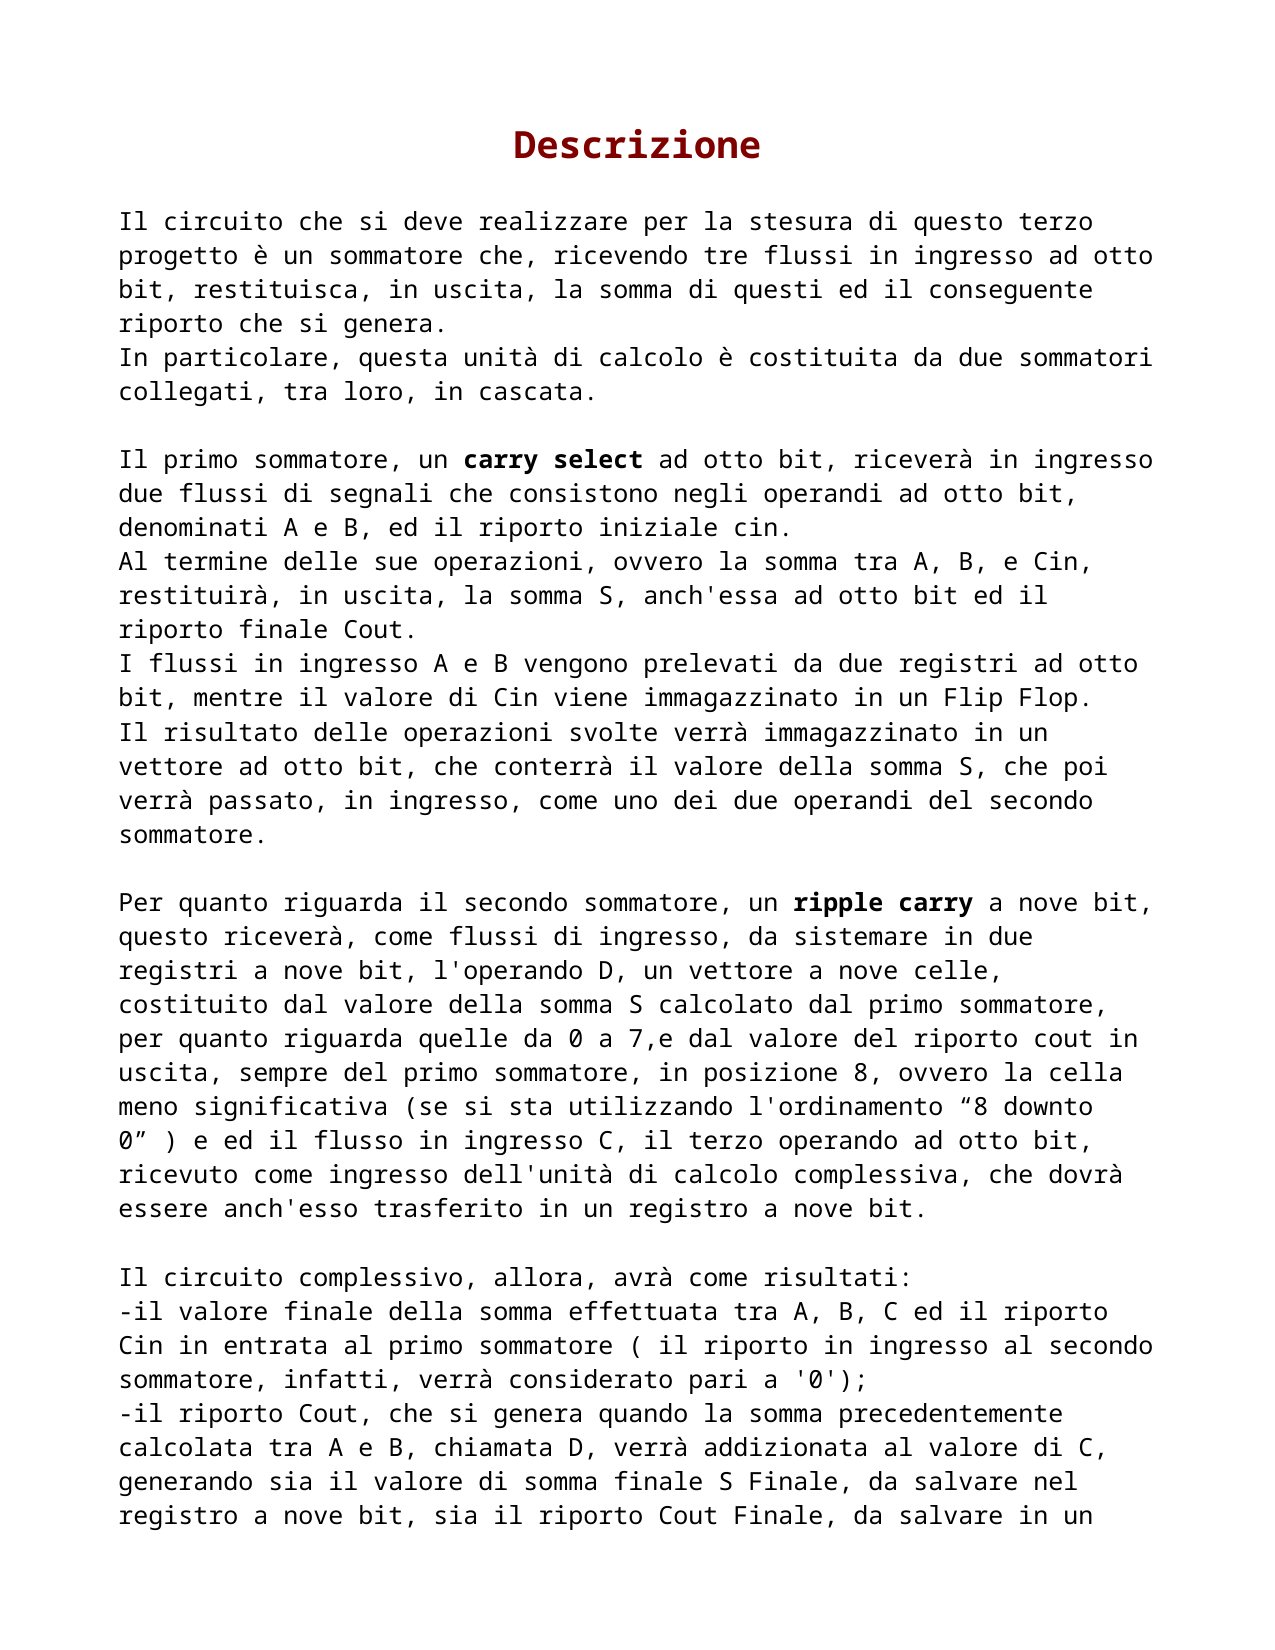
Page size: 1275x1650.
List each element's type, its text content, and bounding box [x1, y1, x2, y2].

text Il circuito che si deve realizzare per la stesura di questo terzo progetto è un sommatore che, ricevendo tre flussi in ingresso ad otto bit, restituisca, in uscita, la somma di questi ed il conseguente riporto che si genera. [118, 203, 1157, 339]
text Il risultato delle operazioni svolte verrà immagazzinato in un vettore ad otto bit, che conterrà il valore della somma S, che poi verrà passato, in ingresso, come uno dei due operandi del secondo sommatore. [118, 714, 1157, 850]
text I flussi in ingresso A e B vengono prelevati da due registri ad otto bit, mentre il valore di Cin viene immagazzinato in un Flip Flop. [118, 646, 1157, 714]
text Il circuito complessivo, allora, avrà come risultati: [118, 1259, 1157, 1293]
text Al termine delle sue operazioni, ovvero la somma tra A, B, e Cin, restituirà, in uscita, la somma S, anch'essa ad otto bit ed il riporto finale Cout. [118, 544, 1157, 646]
text -il riporto Cout, che si genera quando la somma precedentemente calcolata tra A e B, chiamata D, verrà addizionata al valore di C, generando sia il valore di somma finale S Finale, da salvare nel registro a nove bit, sia il riporto Cout Finale, da salvare in un [118, 1395, 1157, 1532]
text In particolare, questa unità di calcolo è costituita da due sommatori collegati, tra loro, in cascata. [118, 339, 1157, 408]
text Il primo sommatore, un carry select ad otto bit, riceverà in ingresso due flussi di segnali che consistono negli operandi ad otto bit, denominati A e B, ed il riporto iniziale cin. [118, 442, 1157, 544]
text Descrizione [118, 118, 1157, 169]
text -il valore finale della somma effettuata tra A, B, C ed il riporto Cin in entrata al primo sommatore ( il riporto in ingresso al secondo sommatore, infatti, verrà considerato pari a '0'); [118, 1293, 1157, 1395]
text Per quanto riguarda il secondo sommatore, un ripple carry a nove bit, questo riceverà, come flussi di ingresso, da sistemare in due registri a nove bit, l'operando D, un vettore a nove celle, costituito dal valore della somma S calcolato dal primo sommatore, per quanto riguarda quelle da 0 a 7,e dal valore del riporto cout in uscita, sempre del primo sommatore, in posizione 8, ovvero la cella meno significativa (se si sta utilizzando l'ordinamento “8 downto 0” ) e ed il flusso in ingresso C, il terzo operando ad otto bit, ricevuto come ingresso dell'unità di calcolo complessiva, che dovrà essere anch'esso trasferito in un registro a nove bit. [118, 884, 1157, 1225]
